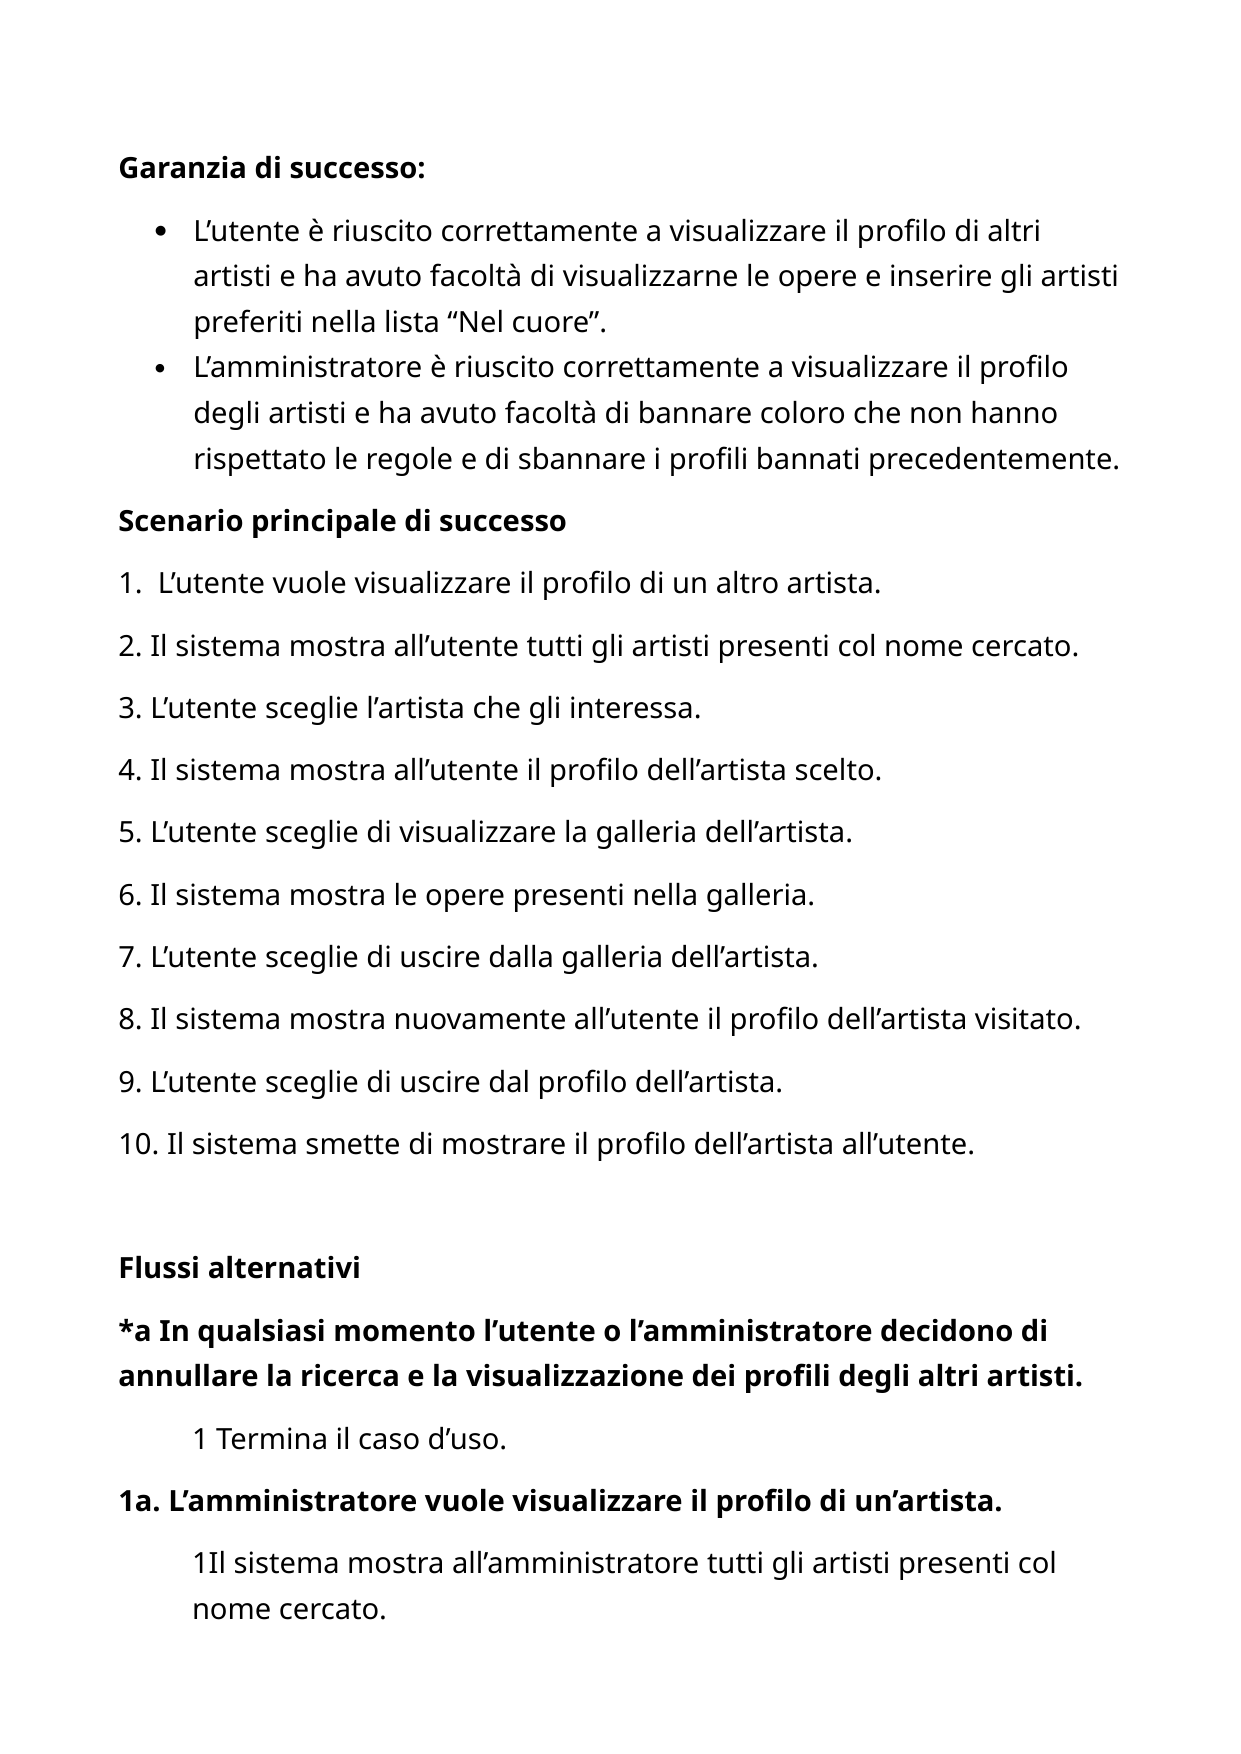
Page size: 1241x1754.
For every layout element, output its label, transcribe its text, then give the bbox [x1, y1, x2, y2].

text 1 Termina il caso d’uso. [118, 1418, 1122, 1458]
text 3. L’utente sceglie l’artista che gli interessa. [118, 687, 1122, 727]
text 4. Il sistema mostra all’utente il profilo dell’artista scelto. [118, 749, 1122, 789]
text 2. Il sistema mostra all’utente tutti gli artisti presenti col nome cercato. [118, 625, 1122, 664]
text *a In qualsiasi momento l’utente o l’amministratore decidono di annullare la ricerca e la visualizzazione dei profili degli altri artisti. [118, 1310, 1122, 1395]
list L’amministratore è riuscito correttamente a visualizzare il profilo degli artisti e ha avuto facoltà di bannare coloro che non hanno rispettato le regole e di sbannare i profili bannati precedentemente. [156, 347, 1122, 478]
text 1a. L’amministratore vuole visualizzare il profilo di un’artista. [118, 1480, 1122, 1520]
list L’utente è riuscito correttamente a visualizzare il profilo di altri artisti e ha avuto facoltà di visualizzarne le opere e inserire gli artisti preferiti nella lista “Nel cuore”. [156, 210, 1122, 341]
text 1Il sistema mostra all’amministratore tutti gli artisti presenti col nome cercato. [192, 1543, 1122, 1628]
text Garanzia di successo: [118, 148, 1122, 187]
text 5. L’utente sceglie di visualizzare la galleria dell’artista. [118, 812, 1122, 851]
text Scenario principale di successo [118, 500, 1122, 540]
text 6. Il sistema mostra le opere presenti nella galleria. [118, 874, 1122, 914]
text 7. L’utente sceglie di uscire dalla galleria dell’artista. [118, 936, 1122, 976]
text 8. Il sistema mostra nuovamente all’utente il profilo dell’artista visitato. [118, 999, 1122, 1038]
text 9. L’utente sceglie di uscire dal profilo dell’artista. [118, 1061, 1122, 1101]
text 1. L’utente vuole visualizzare il profilo di un altro artista. [118, 563, 1122, 602]
text 10. Il sistema smette di mostrare il profilo dell’artista all’utente. [118, 1123, 1122, 1163]
text Flussi alternativi [118, 1248, 1122, 1287]
